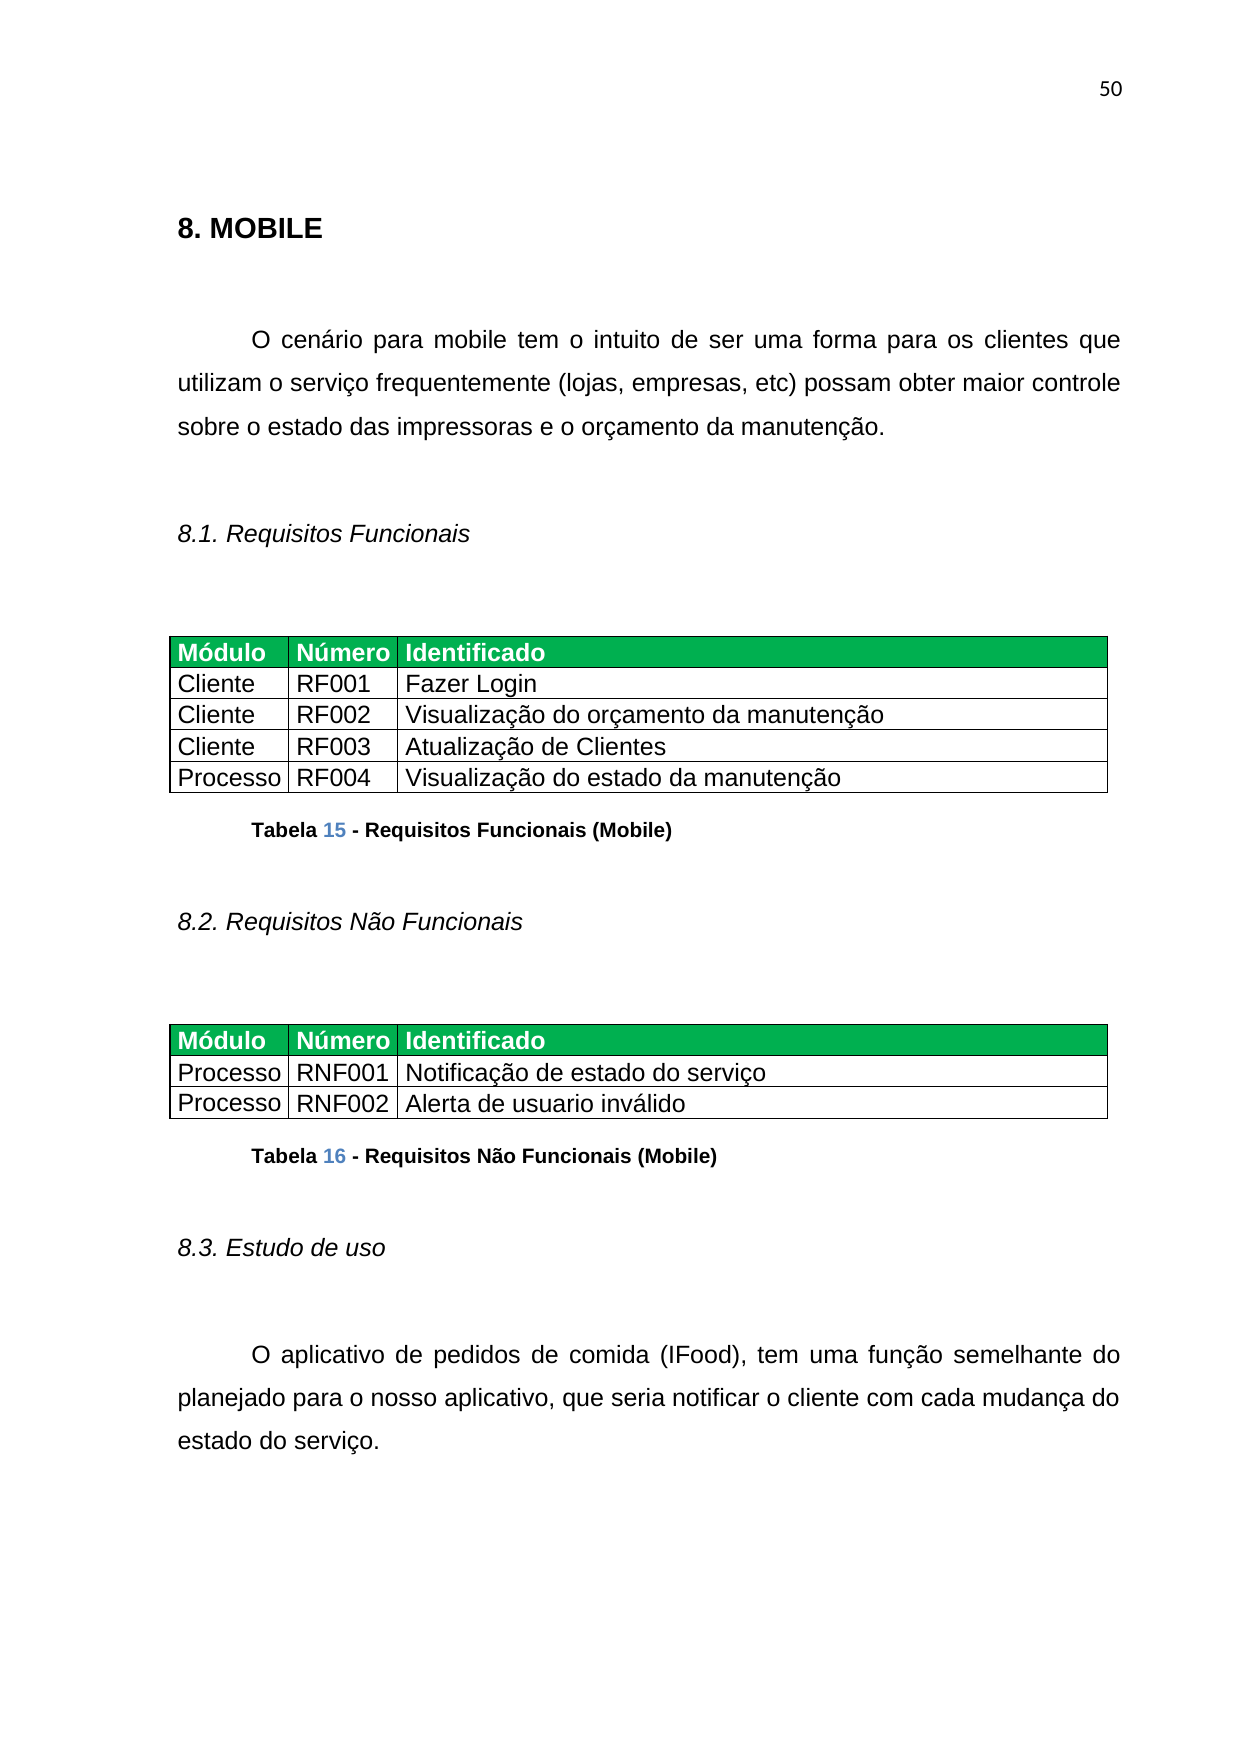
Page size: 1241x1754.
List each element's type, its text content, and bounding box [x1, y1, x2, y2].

table_cell Alerta de usuario inválido [398, 1087, 1107, 1117]
table_cell Processo [171, 762, 288, 792]
table_header Módulo [171, 1025, 288, 1055]
text O aplicativo de pedidos de comida (IFood), tem uma função semelhante do planejado para o nosso aplicativo, que seria notificar o cliente com cada mudança do estado do serviço. [177, 1339, 1122, 1454]
table_cell RF002 [289, 699, 397, 729]
text Tabela 15 - Requisitos Funcionais (Mobile) [177, 818, 1122, 842]
table_cell RF004 [289, 762, 397, 792]
table_cell Visualização do estado da manutenção [398, 762, 1107, 792]
text O cenário para mobile tem o intuito de ser uma forma para os clientes que utilizam o serviço frequentemente (lojas, empresas, etc) possam obter maior controle sobre o estado das impressoras e o orçamento da manutenção. [177, 325, 1122, 440]
subtitle 8.2. Requisitos Não Funcionais [177, 907, 1122, 936]
table_cell Atualização de Clientes [398, 730, 1107, 761]
subtitle 8. MOBILE [177, 211, 1122, 244]
table_cell Fazer Login [398, 668, 1107, 698]
table_cell RNF001 [289, 1056, 397, 1086]
table_cell RNF002 [289, 1087, 397, 1117]
table_cell Cliente [171, 699, 288, 729]
table_cell Visualização do orçamento da manutenção [398, 699, 1107, 729]
table_cell Cliente [171, 668, 288, 698]
subtitle 8.1. Requisitos Funcionais [177, 518, 1122, 547]
table_cell RF001 [289, 668, 397, 698]
table_header Número [289, 1025, 397, 1055]
table_header Número [289, 637, 397, 667]
table_cell RF003 [289, 730, 397, 761]
table_header Identificado [398, 637, 1107, 667]
table_header Identificado [398, 1025, 1107, 1055]
text Tabela 16 - Requisitos Não Funcionais (Mobile) [177, 1143, 1122, 1167]
table_cell Cliente [171, 730, 288, 761]
table_cell Processo [171, 1087, 288, 1117]
table_cell Processo [171, 1056, 288, 1086]
table_header Módulo [171, 637, 288, 667]
subtitle 8.3. Estudo de uso [177, 1232, 1122, 1261]
table_cell Notificação de estado do serviço [398, 1056, 1107, 1086]
